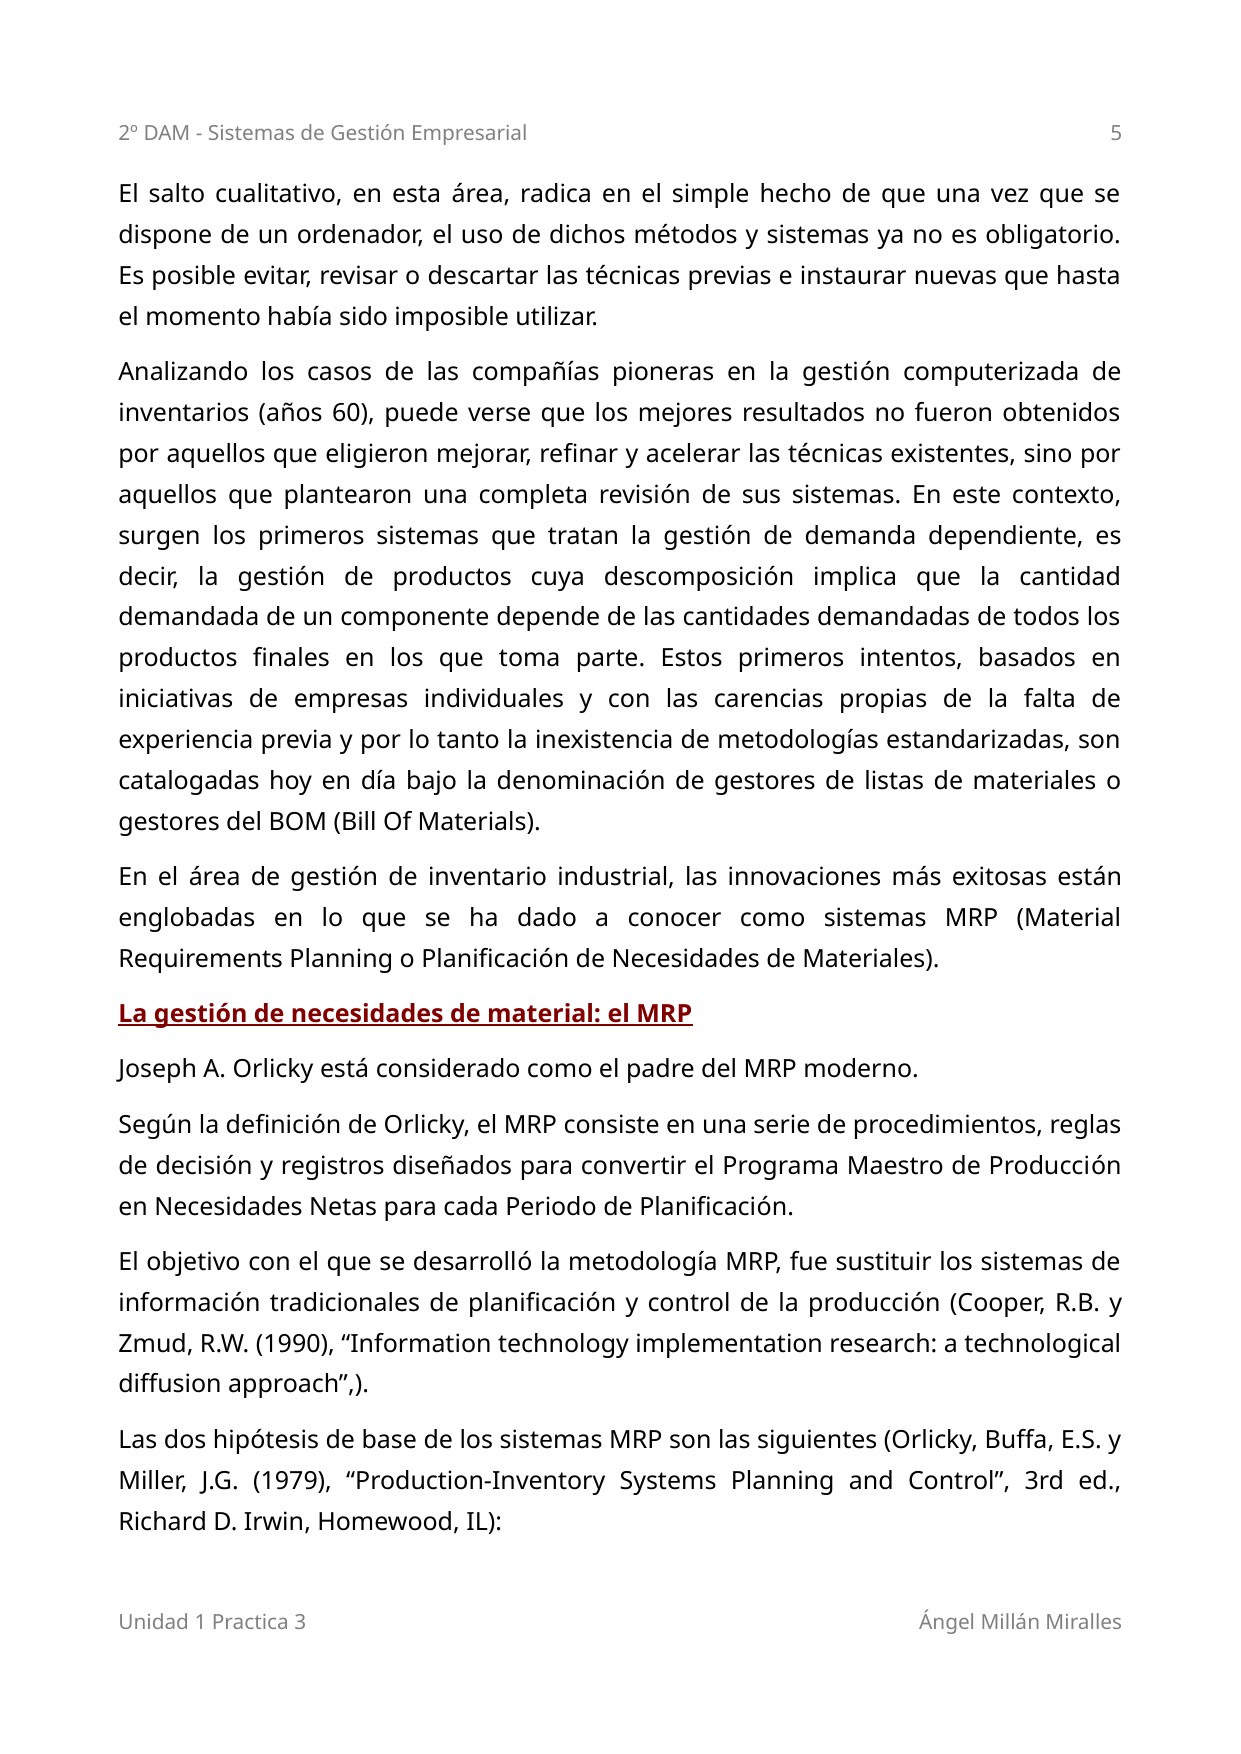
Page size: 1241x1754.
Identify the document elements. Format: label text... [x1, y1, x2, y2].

text Las dos hipótesis de base de los sistemas MRP son las siguientes (Orlicky, Buffa, E.S. y Miller, J.G. (1979), “Production-Inventory Systems Planning and Control”, 3rd ed., Richard D. Irwin, Homewood, IL): [118, 1421, 1122, 1537]
text En el área de gestión de inventario industrial, las innovaciones más exitosas están englobadas en lo que se ha dado a conocer como sistemas MRP (Material Requirements Planning o Planificación de Necesidades de Materiales). [118, 858, 1122, 974]
text Analizando los casos de las compañías pioneras en la gestión computerizada de inventarios (años 60), puede verse que los mejores resultados no fueron obtenidos por aquellos que eligieron mejorar, refinar y acelerar las técnicas existentes, sino por aquellos que plantearon una completa revisión de sus sistemas. En este contexto, surgen los primeros sistemas que tratan la gestión de demanda dependiente, es decir, la gestión de productos cuya descomposición implica que la cantidad demandada de un componente depende de las cantidades demandadas de todos los productos finales en los que toma parte. Estos primeros intentos, basados en iniciativas de empresas individuales y con las carencias propias de la falta de experiencia previa y por lo tanto la inexistencia de metodologías estandarizadas, son catalogadas hoy en día bajo la denominación de gestores de listas de materiales o gestores del BOM (Bill Of Materials). [118, 354, 1122, 837]
text El objetivo con el que se desarrolló la metodología MRP, fue sustituir los sistemas de información tradicionales de planificación y control de la producción (Cooper, R.B. y Zmud, R.W. (1990), “Information technology implementation research: a technological diffusion approach”,). [118, 1243, 1122, 1400]
text Según la definición de Orlicky, el MRP consiste en una serie de procedimientos, reglas de decisión y registros diseñados para convertir el Programa Maestro de Producción en Necesidades Netas para cada Periodo de Planificación. [118, 1106, 1122, 1222]
text La gestión de necesidades de material: el MRP [118, 996, 1122, 1030]
text Joseph A. Orlicky está considerado como el padre del MRP moderno. [118, 1051, 1122, 1085]
text El salto cualitativo, en esta área, radica en el simple hecho de que una vez que se dispone de un ordenador, el uso de dichos métodos y sistemas ya no es obligatorio. Es posible evitar, revisar o descartar las técnicas previas e instaurar nuevas que hasta el momento había sido imposible utilizar. [118, 176, 1122, 333]
